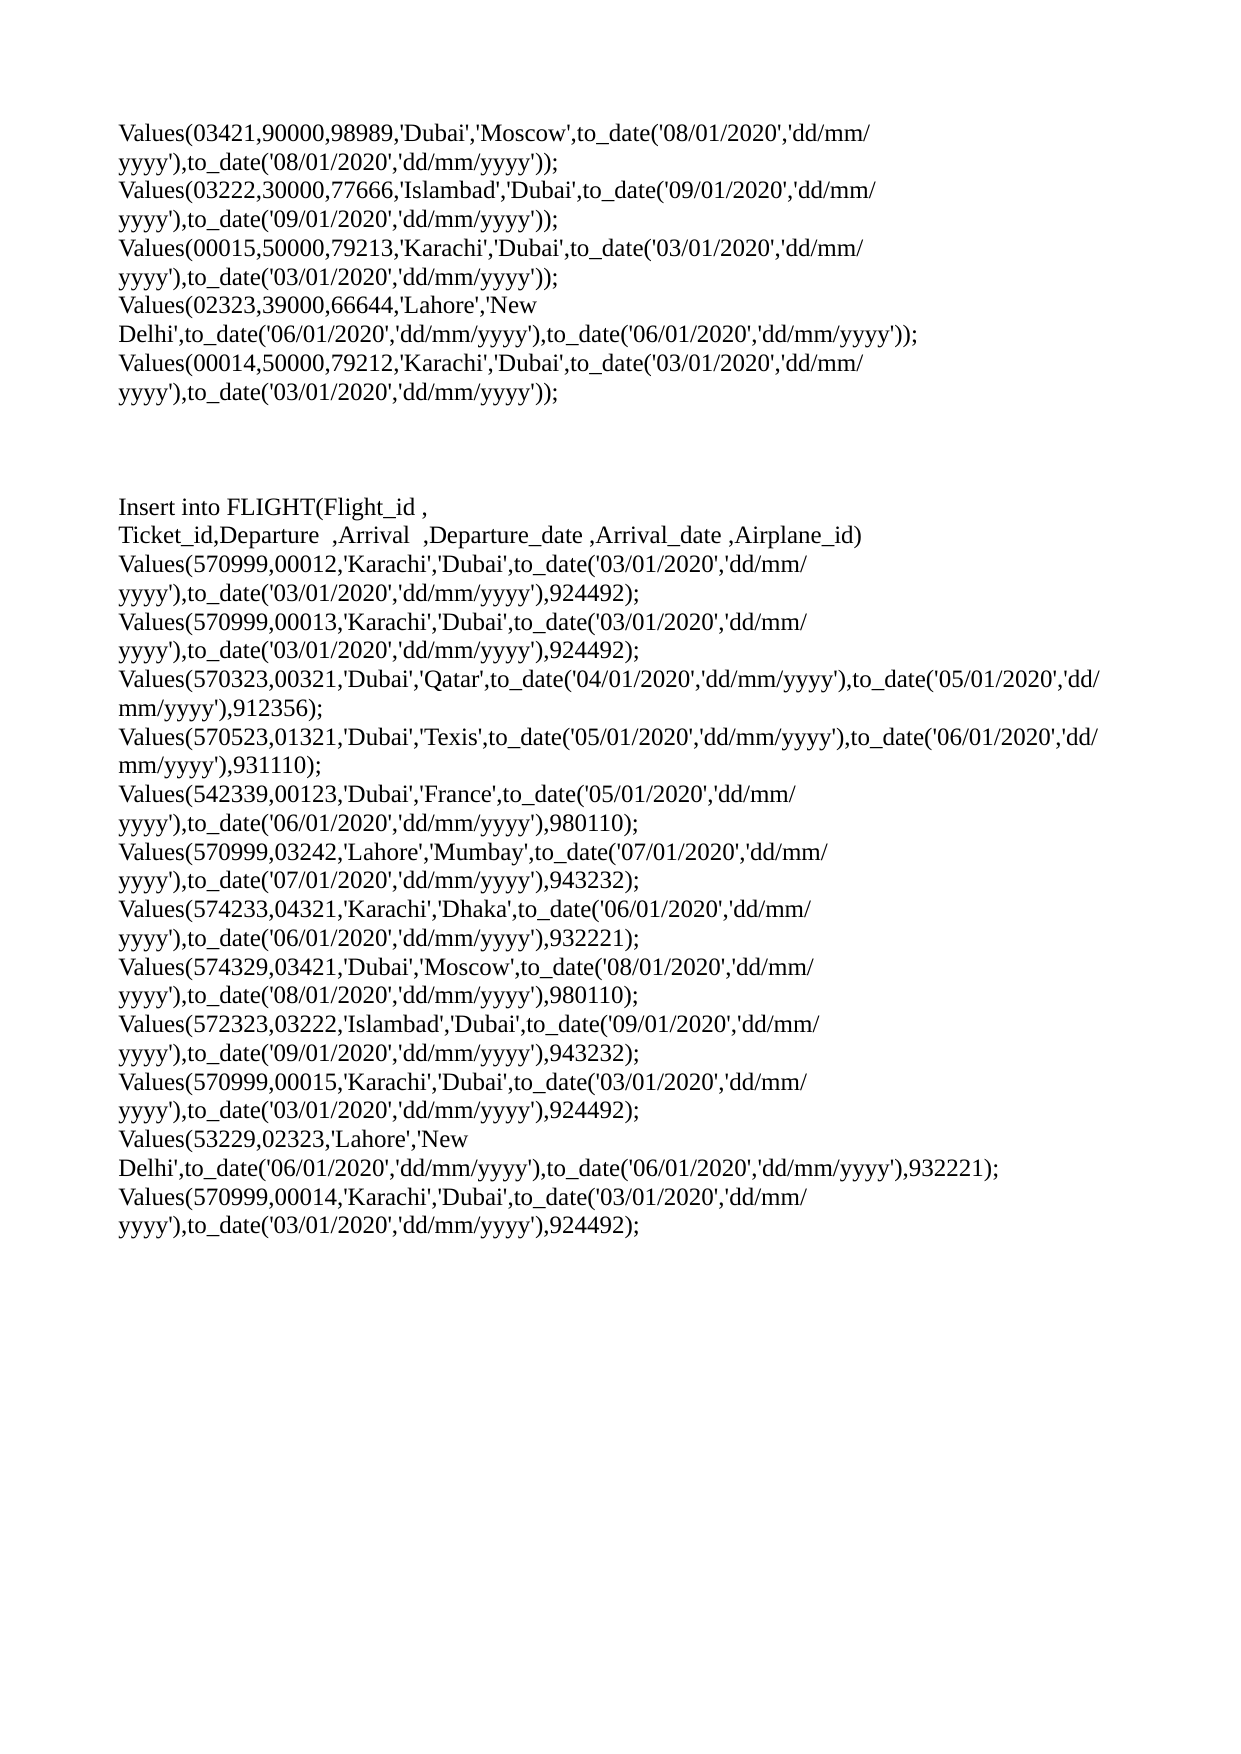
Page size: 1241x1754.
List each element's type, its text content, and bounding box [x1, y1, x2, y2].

text Values(542339,00123,'Dubai','France',to_date('05/01/2020','dd/mm/yyyy'),to_date('06/01/2020','dd/mm/yyyy'),980110); [118, 779, 1122, 837]
text Insert into FLIGHT(Flight_id , Ticket_id,Departure ,Arrival ,Departure_date ,Arrival_date ,Airplane_id) [118, 492, 1122, 549]
text Values(570999,00012,'Karachi','Dubai',to_date('03/01/2020','dd/mm/yyyy'),to_date('03/01/2020','dd/mm/yyyy'),924492); [118, 549, 1122, 607]
text Values(02323,39000,66644,'Lahore','New Delhi',to_date('06/01/2020','dd/mm/yyyy'),to_date('06/01/2020','dd/mm/yyyy')); [118, 291, 1122, 348]
text Values(03421,90000,98989,'Dubai','Moscow',to_date('08/01/2020','dd/mm/yyyy'),to_date('08/01/2020','dd/mm/yyyy')); [118, 118, 1122, 176]
text Values(00015,50000,79213,'Karachi','Dubai',to_date('03/01/2020','dd/mm/yyyy'),to_date('03/01/2020','dd/mm/yyyy')); [118, 233, 1122, 291]
text Values(00014,50000,79212,'Karachi','Dubai',to_date('03/01/2020','dd/mm/yyyy'),to_date('03/01/2020','dd/mm/yyyy')); [118, 348, 1122, 406]
text Values(572323,03222,'Islambad','Dubai',to_date('09/01/2020','dd/mm/yyyy'),to_date('09/01/2020','dd/mm/yyyy'),943232); [118, 1009, 1122, 1067]
text Values(570999,00015,'Karachi','Dubai',to_date('03/01/2020','dd/mm/yyyy'),to_date('03/01/2020','dd/mm/yyyy'),924492); [118, 1067, 1122, 1124]
text Values(574329,03421,'Dubai','Moscow',to_date('08/01/2020','dd/mm/yyyy'),to_date('08/01/2020','dd/mm/yyyy'),980110); [118, 952, 1122, 1009]
text Values(53229,02323,'Lahore','New Delhi',to_date('06/01/2020','dd/mm/yyyy'),to_date('06/01/2020','dd/mm/yyyy'),932221); [118, 1124, 1122, 1182]
text Values(570999,00014,'Karachi','Dubai',to_date('03/01/2020','dd/mm/yyyy'),to_date('03/01/2020','dd/mm/yyyy'),924492); [118, 1182, 1122, 1239]
text Values(570999,00013,'Karachi','Dubai',to_date('03/01/2020','dd/mm/yyyy'),to_date('03/01/2020','dd/mm/yyyy'),924492); [118, 607, 1122, 664]
text Values(570523,01321,'Dubai','Texis',to_date('05/01/2020','dd/mm/yyyy'),to_date('06/01/2020','dd/mm/yyyy'),931110); [118, 722, 1122, 779]
text Values(570323,00321,'Dubai','Qatar',to_date('04/01/2020','dd/mm/yyyy'),to_date('05/01/2020','dd/mm/yyyy'),912356); [118, 664, 1122, 722]
text Values(03222,30000,77666,'Islambad','Dubai',to_date('09/01/2020','dd/mm/yyyy'),to_date('09/01/2020','dd/mm/yyyy')); [118, 176, 1122, 233]
text Values(570999,03242,'Lahore','Mumbay',to_date('07/01/2020','dd/mm/yyyy'),to_date('07/01/2020','dd/mm/yyyy'),943232); [118, 837, 1122, 894]
text Values(574233,04321,'Karachi','Dhaka',to_date('06/01/2020','dd/mm/yyyy'),to_date('06/01/2020','dd/mm/yyyy'),932221); [118, 894, 1122, 952]
